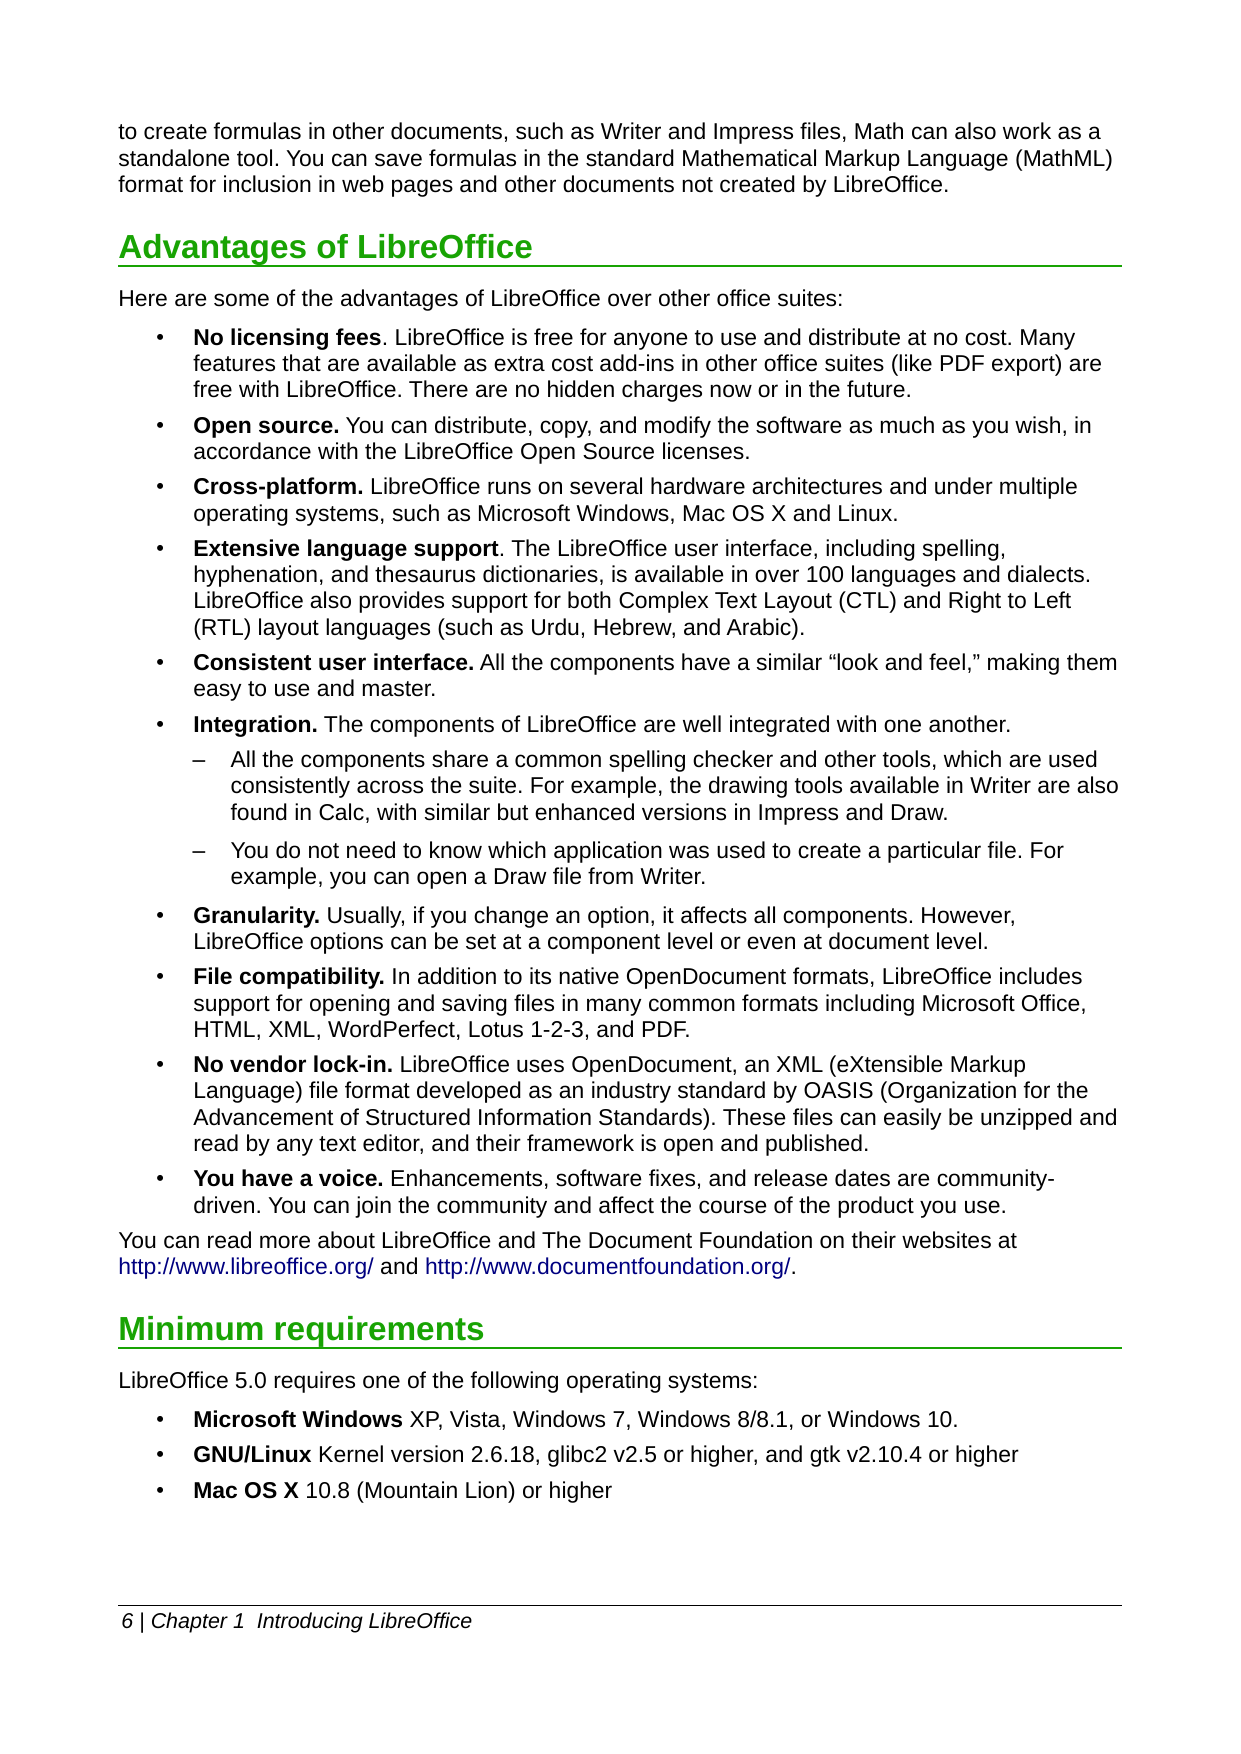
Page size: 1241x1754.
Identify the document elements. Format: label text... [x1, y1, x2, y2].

list No vendor lock-in. LibreOffice uses OpenDocument, an XML (eXtensible Markup Language) file format developed as an industry standard by OASIS (Organization for the Advancement of Structured Information Standards). These files can easily be unzipped and read by any text editor, and their framework is open and published. [156, 1051, 1122, 1156]
text You can read more about LibreOffice and The Document Foundation on their websites at http://www.libreoffice.org/ and http://www.documentfoundation.org/. [118, 1227, 1122, 1279]
list Microsoft Windows XP, Vista, Windows 7, Windows 8/8.1, or Windows 10. [156, 1406, 1122, 1432]
list File compatibility. In addition to its native OpenDocument formats, LibreOffice includes support for opening and saving files in many common formats including Microsoft Office, HTML, XML, WordPerfect, Lotus 1-2-3, and PDF. [156, 963, 1122, 1042]
subtitle Advantages of LibreOffice [118, 227, 1122, 265]
list Consistent user interface. All the components have a similar “look and feel,” making them easy to use and master. [156, 649, 1122, 702]
list All the components share a common spelling checker and other tools, which are used consistently across the suite. For example, the drawing tools available in Writer are also found in Calc, with similar but enhanced versions in Impress and Draw. [192, 746, 1122, 825]
list Granularity. Usually, if you change an option, it affects all components. However, LibreOffice options can be set at a component level or even at document level. [156, 902, 1122, 954]
list GNU/Linux Kernel version 2.6.18, glibc2 v2.5 or higher, and gtk v2.10.4 or higher [156, 1441, 1122, 1468]
list Mac OS X 10.8 (Mountain Lion) or higher [156, 1477, 1122, 1503]
list Open source. You can distribute, copy, and modify the software as much as you wish, in accordance with the LibreOffice Open Source licenses. [156, 412, 1122, 464]
subtitle Minimum requirements [118, 1309, 1122, 1347]
text Here are some of the advantages of LibreOffice over other office suites: [118, 285, 1122, 311]
text to create formulas in other documents, such as Writer and Impress files, Math can also work as a standalone tool. You can save formulas in the standard Mathematical Markup Language (MathML) format for inclusion in web pages and other documents not created by LibreOffice. [118, 118, 1122, 197]
text LibreOffice 5.0 requires one of the following operating systems: [118, 1367, 1122, 1394]
list Integration. The components of LibreOffice are well integrated with one another. [156, 711, 1122, 737]
list You do not need to know which application was used to create a particular file. For example, you can open a Draw file from Writer. [192, 837, 1122, 889]
list You have a voice. Enhancements, software fixes, and release dates are community-driven. You can join the community and affect the course of the product you use. [156, 1165, 1122, 1218]
list Cross-platform. LibreOffice runs on several hardware architectures and under multiple operating systems, such as Microsoft Windows, Mac OS X and Linux. [156, 473, 1122, 526]
list No licensing fees. LibreOffice is free for anyone to use and distribute at no cost. Many features that are available as extra cost add-ins in other office suites (like PDF export) are free with LibreOffice. There are no hidden charges now or in the future. [156, 324, 1122, 403]
list Extensive language support. The LibreOffice user interface, including spelling, hyphenation, and thesaurus dictionaries, is available in over 100 languages and dialects. LibreOffice also provides support for both Complex Text Layout (CTL) and Right to Left (RTL) layout languages (such as Urdu, Hebrew, and Arabic). [156, 535, 1122, 640]
